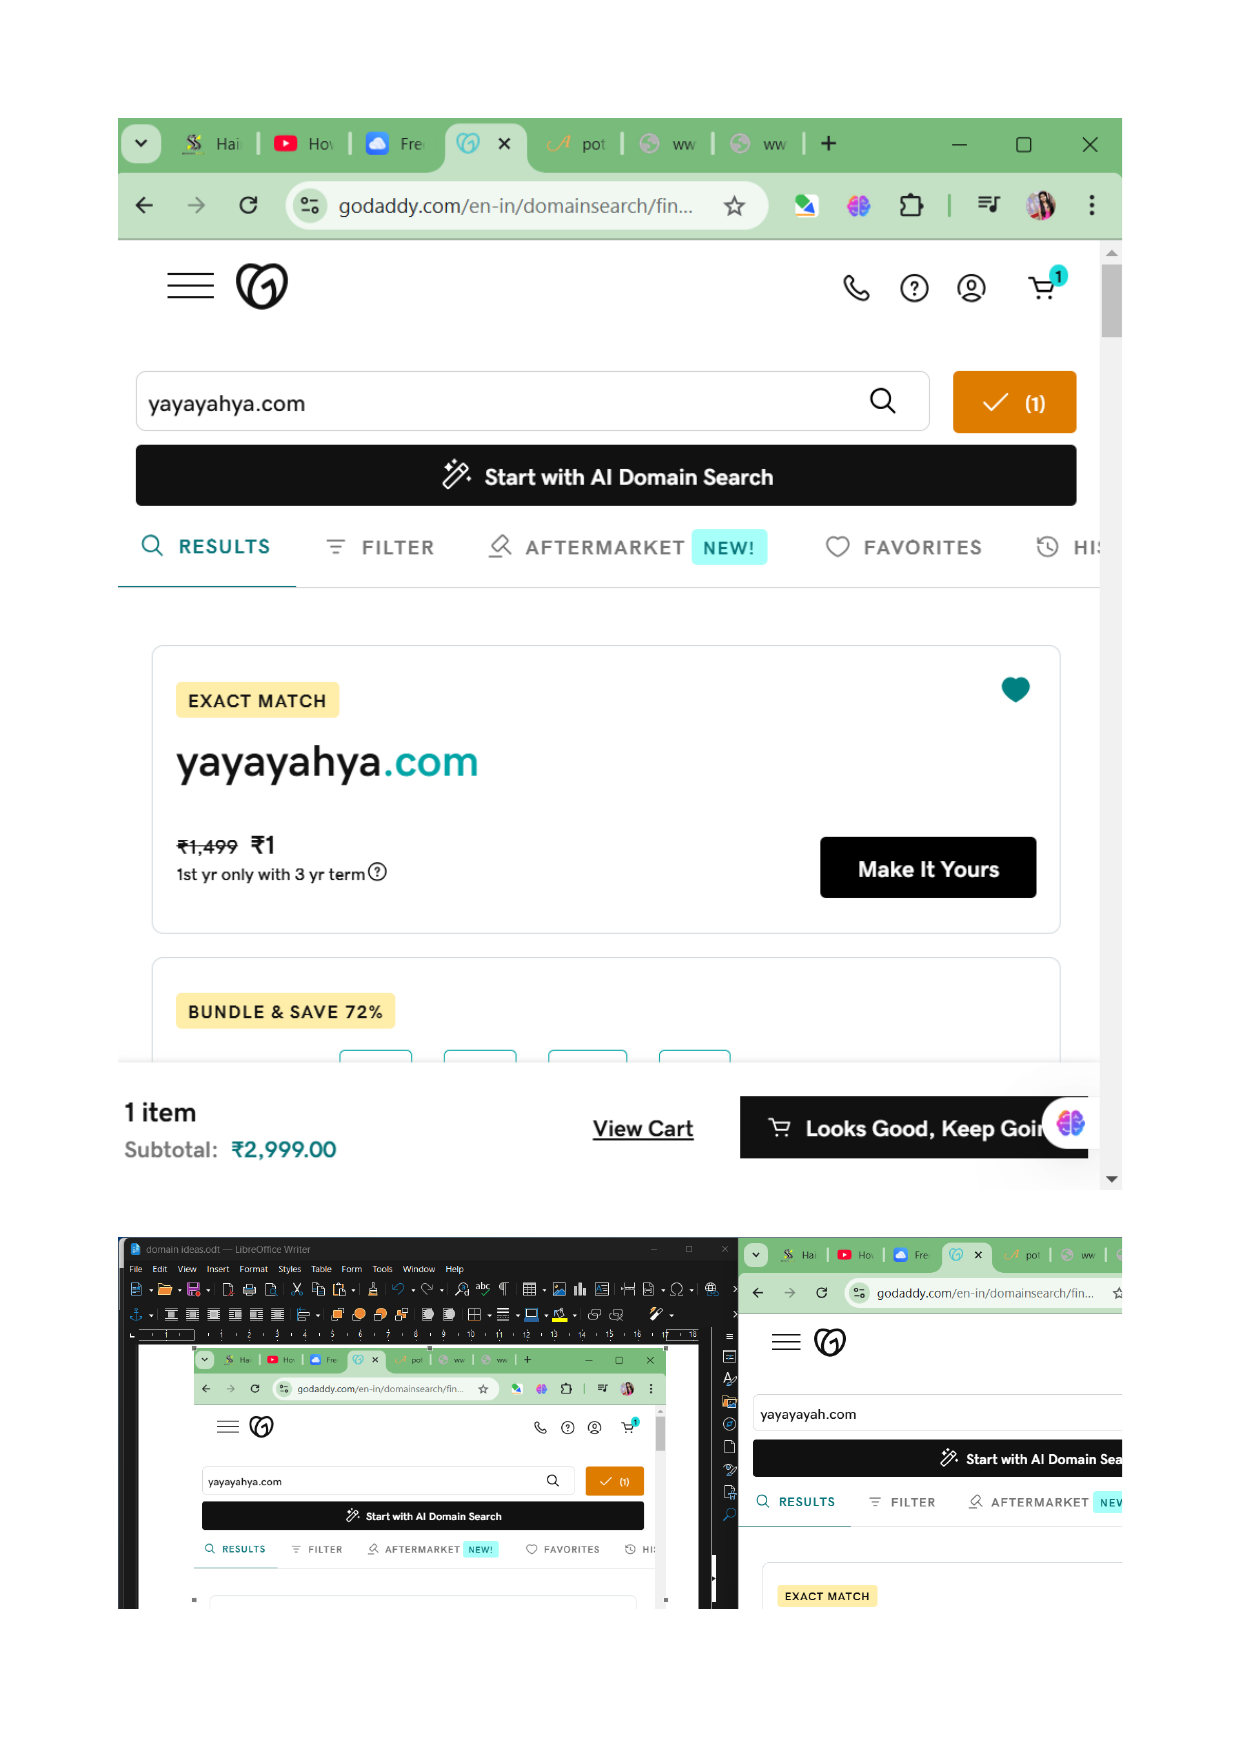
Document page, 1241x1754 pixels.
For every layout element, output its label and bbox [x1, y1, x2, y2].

picture [118, 1237, 1123, 1609]
picture [118, 118, 1123, 1190]
